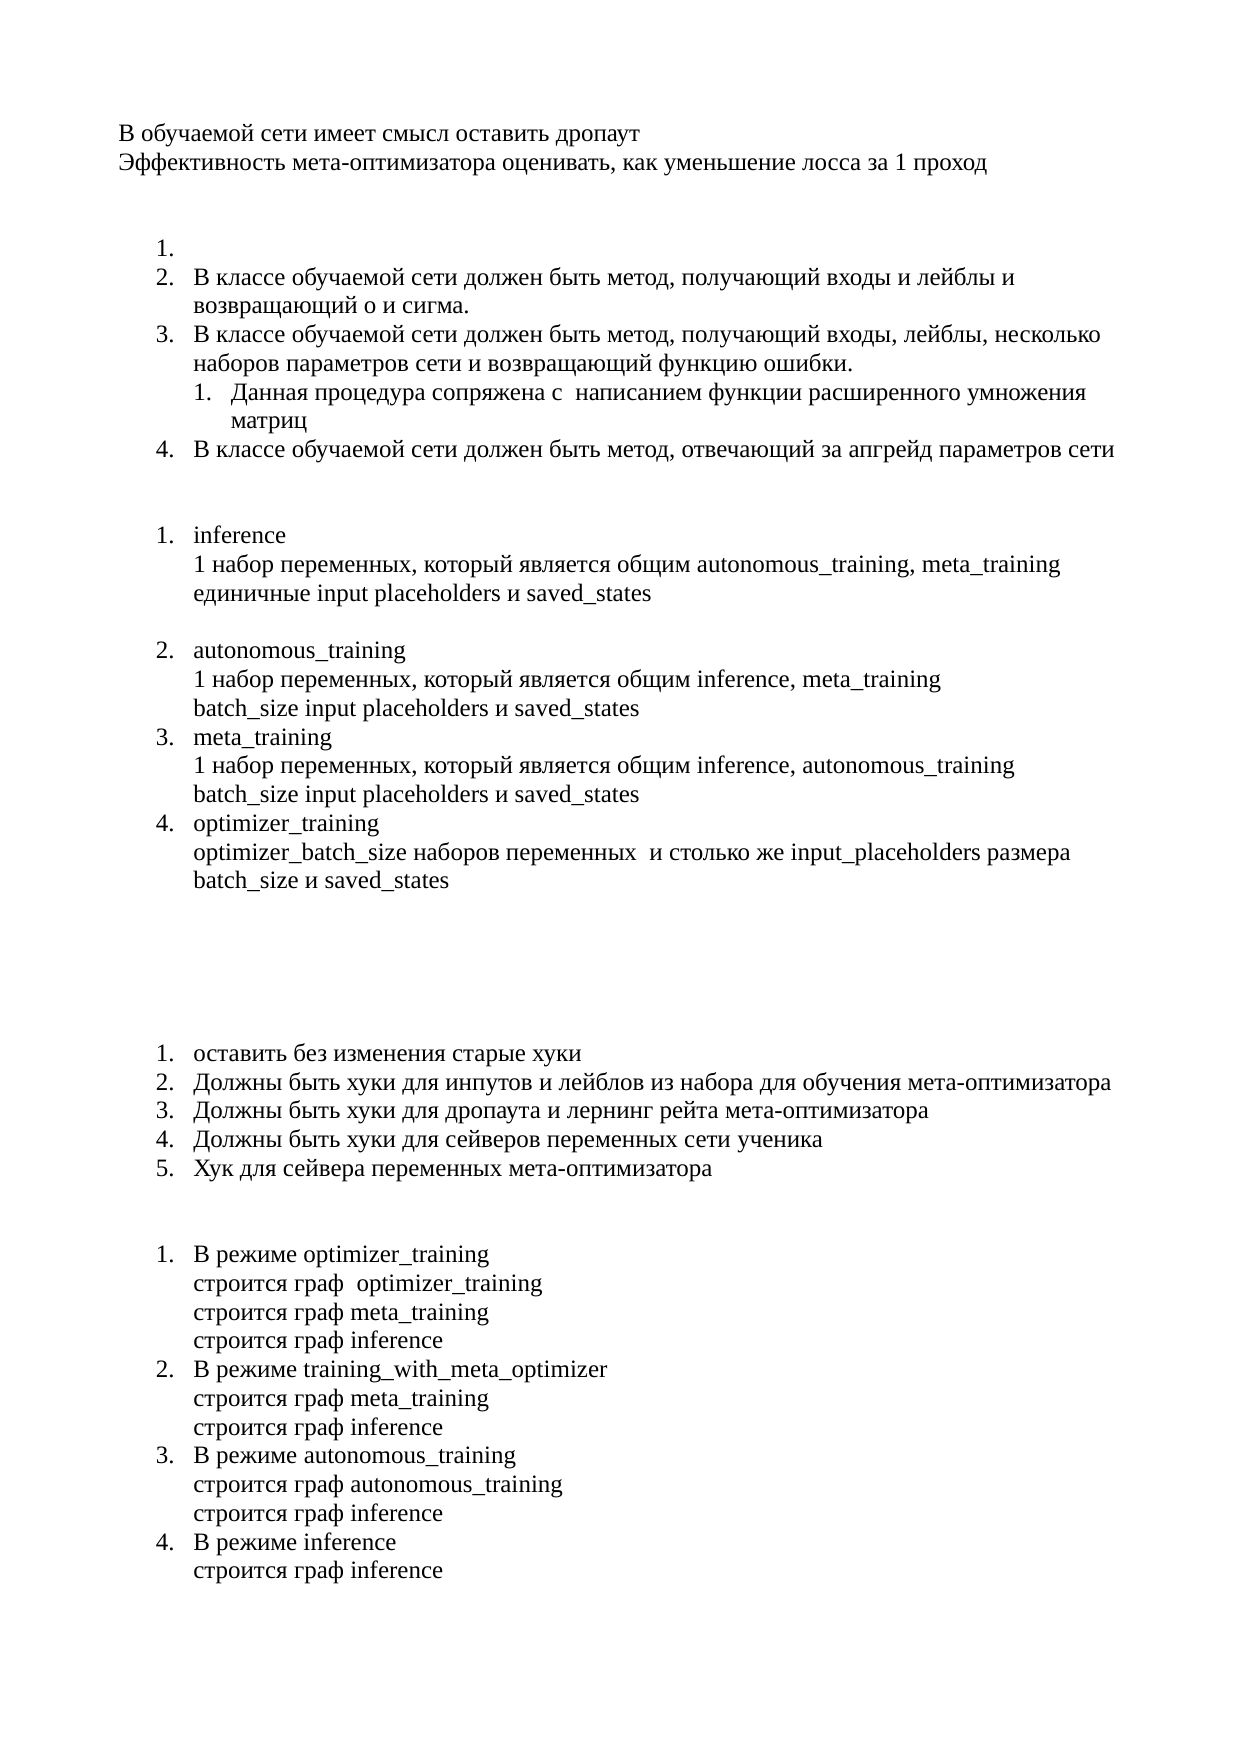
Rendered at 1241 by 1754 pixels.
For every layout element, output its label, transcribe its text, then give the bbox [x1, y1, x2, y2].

list В режиме training_with_meta_optimizer строится граф meta_training строится граф inference [156, 1354, 1122, 1441]
list Должны быть хуки для сейверов переменных сети ученика [156, 1124, 1122, 1153]
text В обучаемой сети имеет смысл оставить дропаут [118, 118, 1122, 147]
text Эффективность мета-оптимизатора оценивать, как уменьшение лосса за 1 проход [118, 147, 1122, 176]
list optimizer_training optimizer_batch_size наборов переменных и столько же input_placeholders размера batch_size и saved_states [156, 808, 1122, 894]
list 1 набор переменных, который является общим inference, meta_training batch_size input placeholders и saved_states [156, 664, 1122, 722]
list Должны быть хуки для инпутов и лейблов из набора для обучения мета-оптимизатора [156, 1067, 1122, 1096]
list Хук для сейвера переменных мета-оптимизатора [156, 1153, 1122, 1182]
list оставить без изменения старые хуки [156, 1038, 1122, 1067]
list В режиме inference строится граф inference [156, 1527, 1122, 1584]
list 1 набор переменных, который является общим inference, autonomous_training batch_size input placeholders и saved_states [156, 751, 1122, 808]
list В классе обучаемой сети должен быть метод, отвечающий за апгрейд параметров сети [156, 434, 1122, 463]
list В режиме autonomous_training строится граф autonomous_training строится граф inference [156, 1441, 1122, 1527]
list В режиме optimizer_training строится граф optimizer_training строится граф meta_training строится граф inference [156, 1239, 1122, 1354]
list Данная процедура сопряжена с написанием функции расширенного умножения матриц [193, 377, 1122, 434]
list meta_training [156, 722, 1122, 751]
list inference 1 набор переменных, который является общим autonomous_training, meta_training единичные input placeholders и saved_states [156, 521, 1122, 636]
list Должны быть хуки для дропаута и лернинг рейта мета-оптимизатора [156, 1096, 1122, 1124]
list В классе обучаемой сети должен быть метод, получающий входы, лейблы, несколько наборов параметров сети и возвращающий функцию ошибки. [156, 319, 1122, 377]
list autonomous_training [156, 636, 1122, 664]
list В классе обучаемой сети должен быть метод, получающий входы и лейблы и возвращающий о и сигма. [156, 262, 1122, 319]
